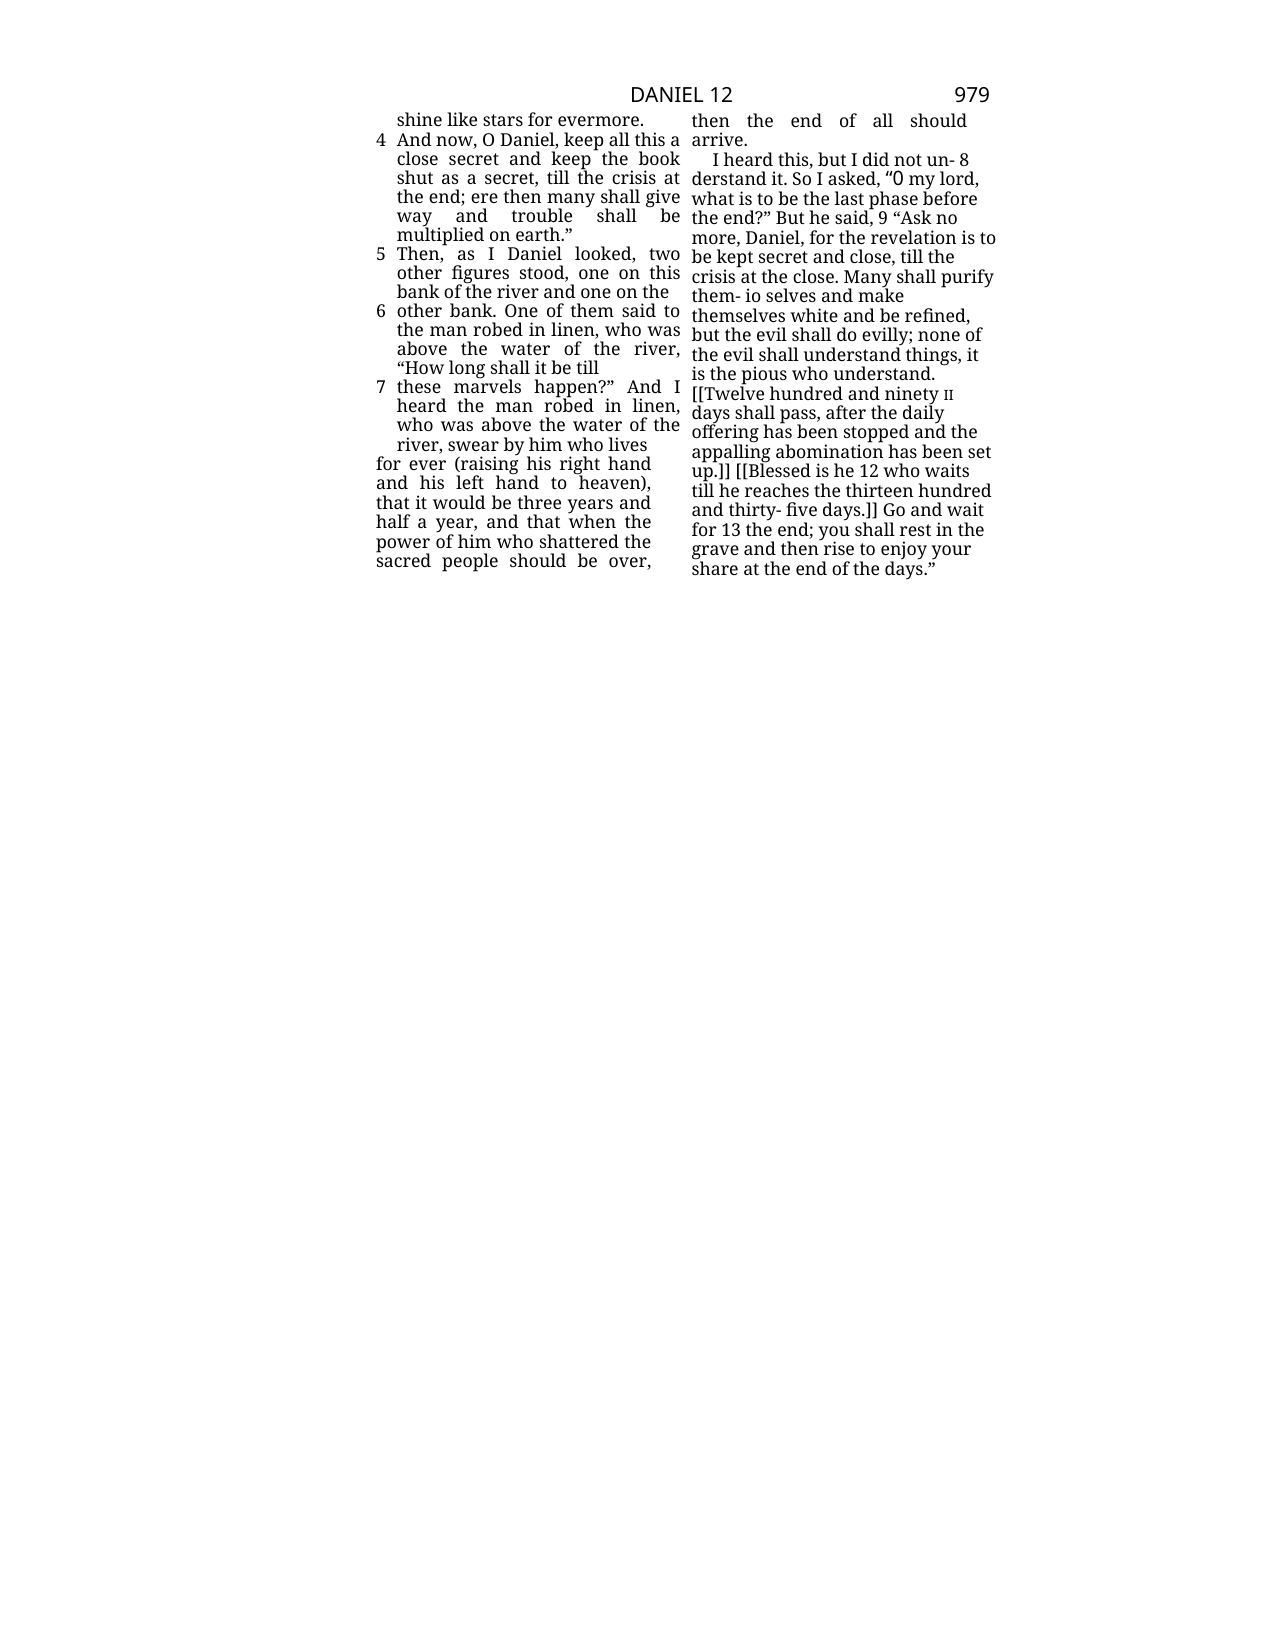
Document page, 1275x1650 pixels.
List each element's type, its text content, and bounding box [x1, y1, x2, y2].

text for ever (raising his right hand and his left hand to heaven), that it would be three years and half a year, and that when the power of him who shattered the sacred people should be over, [376, 455, 652, 572]
text then the end of all should arrive. [691, 112, 967, 151]
list shine like stars for evermore. [376, 112, 681, 131]
list other bank. One of them said to the man robed in linen, who was above the water of the river, “How long shall it be till [376, 302, 681, 378]
text I heard this, but I did not un- 8 derstand it. So I asked, “0 my lord, what is to be the last phase before the end?” But he said, 9 “Ask no more, Daniel, for the revelation is to be kept secret and close, till the crisis at the close. Many shall purify them- io selves and make themselves white and be refined, but the evil shall do evilly; none of the evil shall understand things, it is the pious who understand. [[Twelve hundred and ninety ii days shall pass, after the daily offering has been stopped and the appalling abomination has been set up.]] [[Blessed is he 12 who waits till he reaches the thirteen hundred and thirty- five days.]] Go and wait for 13 the end; you shall rest in the grave and then rise to enjoy your share at the end of the days.” [691, 151, 996, 579]
list these marvels happen?” And I heard the man robed in linen, who was above the water of the river, swear by him who lives [376, 378, 681, 455]
list And now, O Daniel, keep all this a close secret and keep the book shut as a secret, till the crisis at the end; ere then many shall give way and trouble shall be multiplied on earth.” [376, 131, 681, 245]
list Then, as I Daniel looked, two other figures stood, one on this bank of the river and one on the [376, 245, 681, 302]
